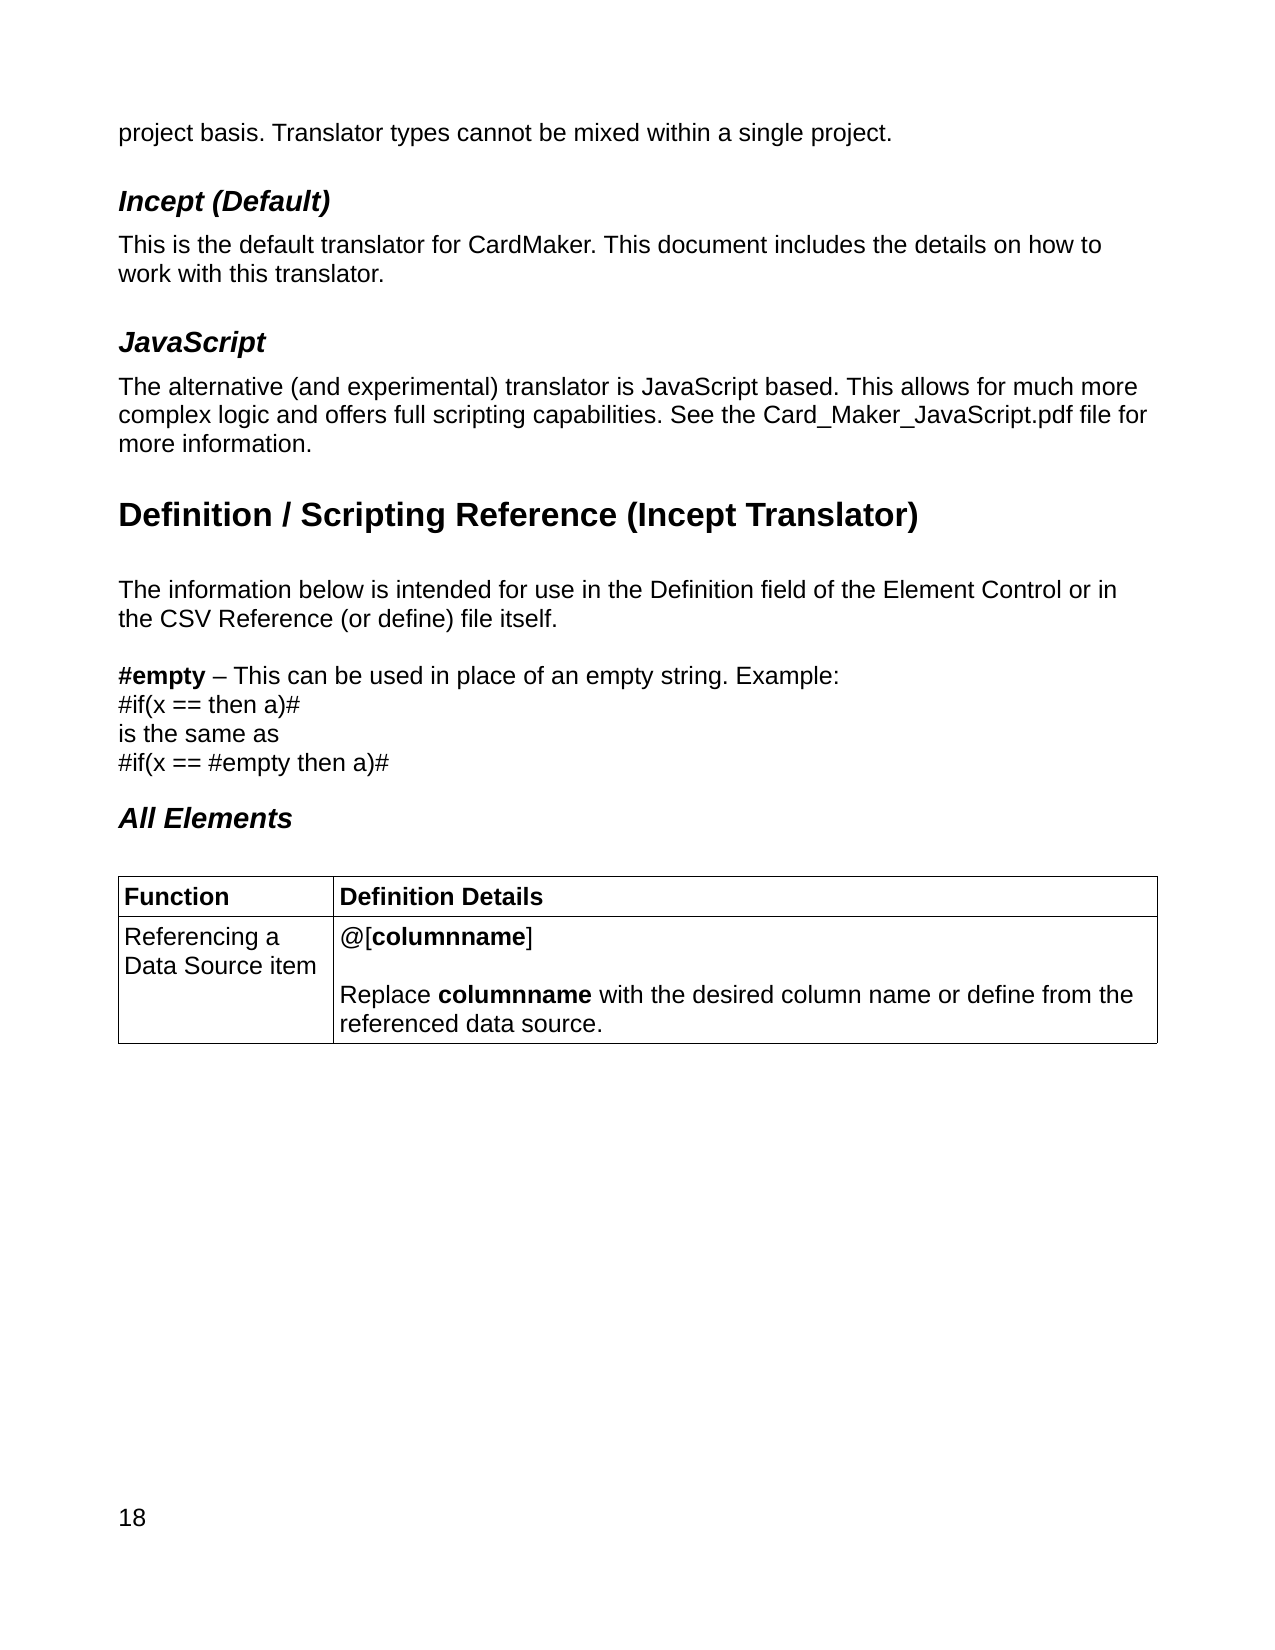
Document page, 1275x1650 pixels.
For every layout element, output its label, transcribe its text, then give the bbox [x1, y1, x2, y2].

subtitle All Elements [118, 801, 1157, 835]
table_cell @[columnname] Replace columnname with the desired column name or define from the referenced data source. [334, 917, 1157, 1043]
text #if(x == #empty then a)# [118, 748, 1157, 776]
table_header Function [119, 877, 333, 916]
subtitle Incept (Default) [118, 184, 1157, 218]
text The information below is intended for use in the Definition field of the Element Control or in the CSV Reference (or define) file itself. [118, 575, 1157, 633]
text project basis. Translator types cannot be mixed within a single project. [118, 118, 1157, 147]
table_cell Referencing a Data Source item [119, 917, 333, 1043]
subtitle Definition / Scripting Reference (Incept Translator) [118, 495, 1157, 534]
table_header Definition Details [334, 877, 1157, 916]
text #empty – This can be used in place of an empty string. Example: [118, 661, 1157, 690]
text This is the default translator for CardMaker. This document includes the details on how to work with this translator. [118, 230, 1157, 288]
subtitle JavaScript [118, 325, 1157, 359]
text The alternative (and experimental) translator is JavaScript based. This allows for much more complex logic and offers full scripting capabilities. See the Card_Maker_JavaScript.pdf file for more information. [118, 371, 1157, 458]
text is the same as [118, 719, 1157, 748]
text #if(x == then a)# [118, 690, 1157, 719]
